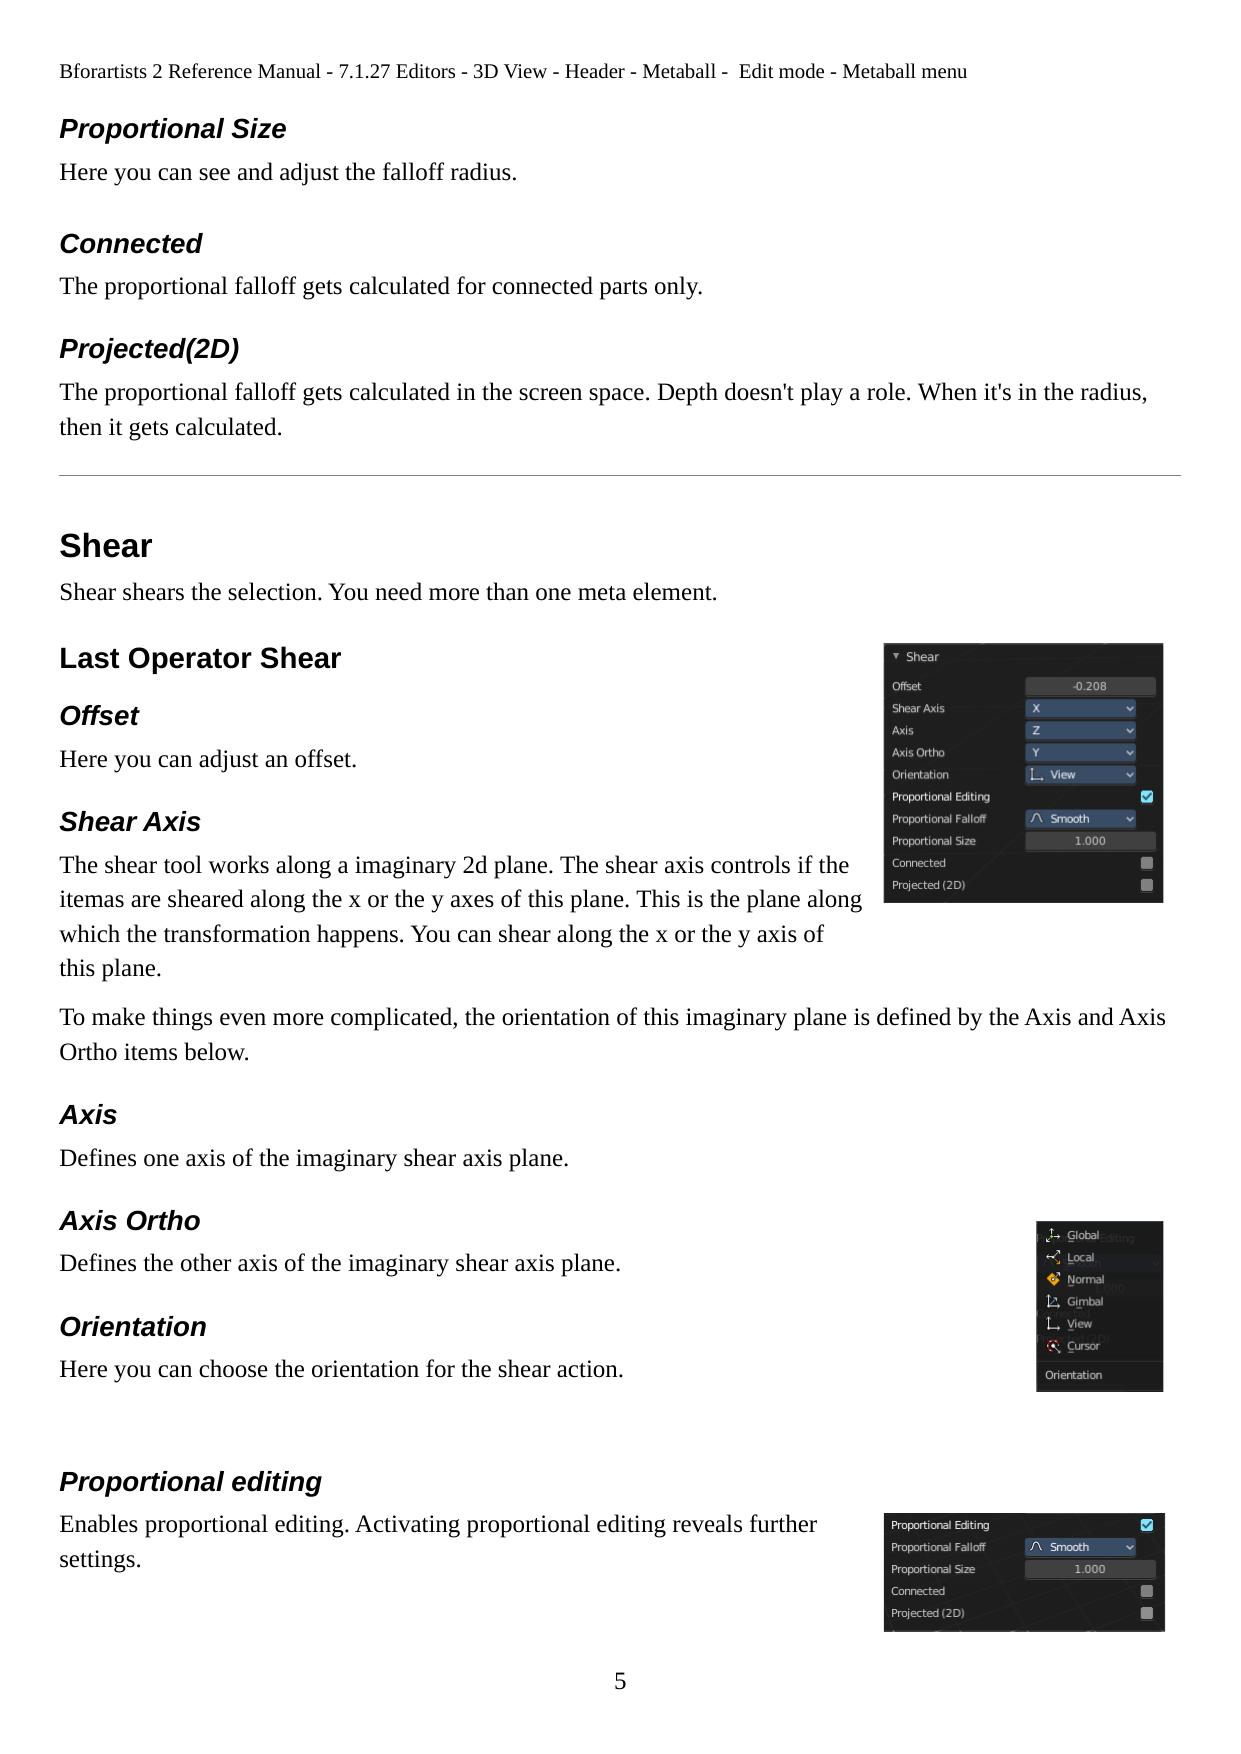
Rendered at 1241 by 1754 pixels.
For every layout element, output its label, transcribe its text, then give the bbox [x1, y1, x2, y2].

text Here you can see and adjust the falloff radius. [59, 157, 1181, 186]
text Shear shears the selection. You need more than one meta element. [59, 577, 1181, 606]
text Here you can adjust an offset. [59, 744, 883, 772]
subtitle Axis Ortho [59, 1204, 1181, 1236]
subtitle Shear [59, 526, 1181, 564]
text Enables proportional editing. Activating proportional editing reveals further settings. [59, 1509, 1181, 1573]
subtitle [1164, 805, 1181, 837]
subtitle Connected [59, 227, 1181, 259]
text The proportional falloff gets calculated in the screen space. Depth doesn't play a role. When it's in the radius, then it gets calculated. [59, 377, 1181, 441]
text Defines one axis of the imaginary shear axis plane. [59, 1143, 1181, 1171]
subtitle Orientation [59, 1310, 1036, 1342]
subtitle Last Operator Shear [59, 641, 1181, 674]
subtitle Axis [59, 1098, 1181, 1130]
subtitle Offset [59, 699, 883, 731]
text Here you can choose the orientation for the shear action. [59, 1354, 1036, 1383]
picture [883, 1513, 1166, 1632]
subtitle Shear Axis [59, 805, 883, 837]
text To make things even more complicated, the orientation of this imaginary plane is defined by the Axis and Axis Ortho items below. [59, 1002, 1181, 1065]
subtitle Proportional Size [59, 113, 1181, 144]
picture [883, 643, 1164, 903]
picture [1036, 1221, 1164, 1392]
subtitle Projected(2D) [59, 333, 1181, 365]
text The proportional falloff gets calculated for connected parts only. [59, 271, 1181, 300]
text The shear tool works along a imaginary 2d plane. The shear axis controls if the itemas are sheared along the x or the y axes of this plane. This is the plane along which the transformation happens. You can shear along the x or the y axis of this plane. [59, 850, 1181, 982]
text Defines the other axis of the imaginary shear axis plane. [59, 1248, 1036, 1277]
subtitle Proportional editing [59, 1465, 1181, 1497]
subtitle [1164, 1310, 1181, 1342]
subtitle [1164, 699, 1181, 731]
